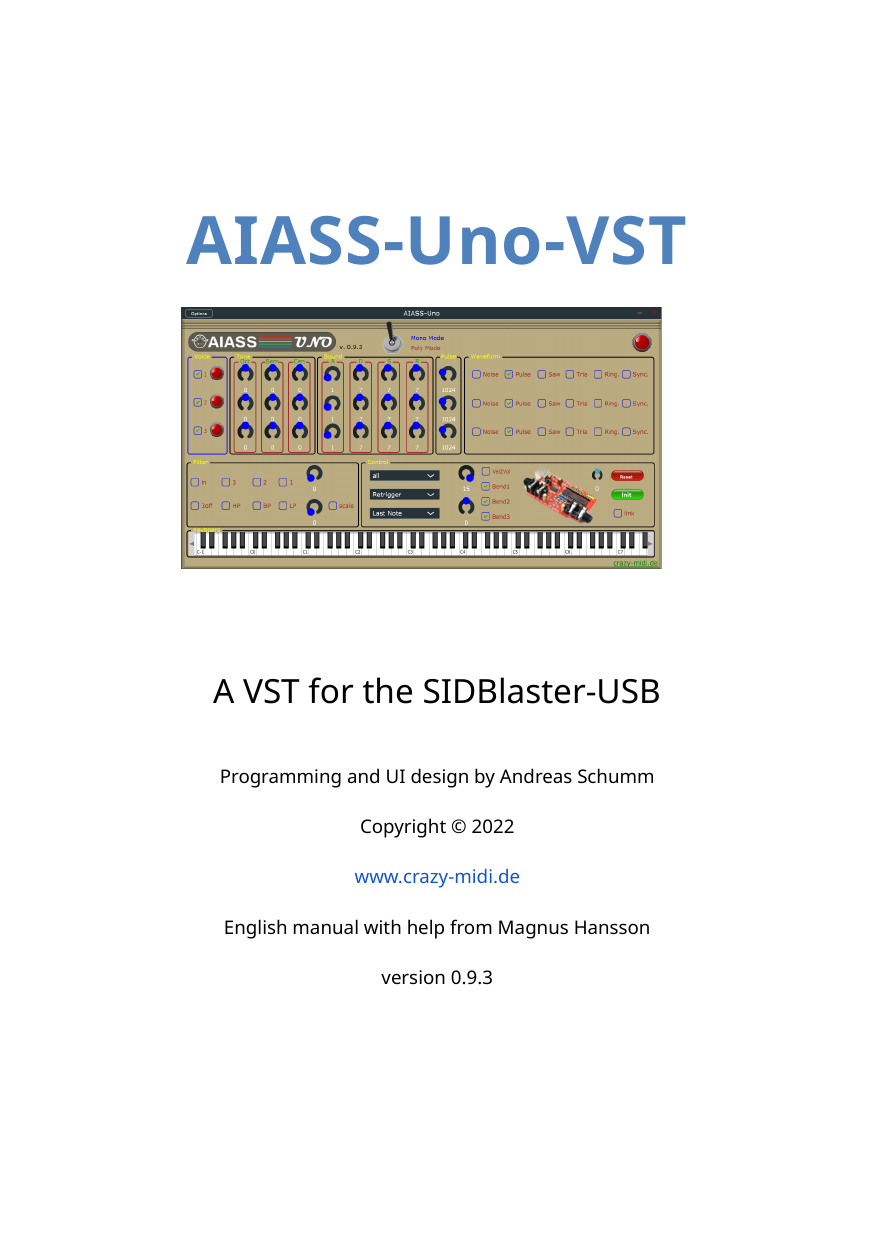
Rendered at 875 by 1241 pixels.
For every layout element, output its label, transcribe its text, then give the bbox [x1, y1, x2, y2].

title AIASS-Uno-VST [118, 193, 756, 284]
text www.crazy-midi.de [118, 864, 756, 889]
text A VST for the SIDBlaster-USB [118, 668, 756, 713]
picture [181, 307, 662, 569]
text Copyright © 2022 [118, 814, 756, 839]
text Programming and UI design by Andreas Schumm [118, 764, 756, 789]
text English manual with help from Magnus Hansson [118, 914, 756, 939]
text version 0.9.3 [118, 964, 756, 989]
